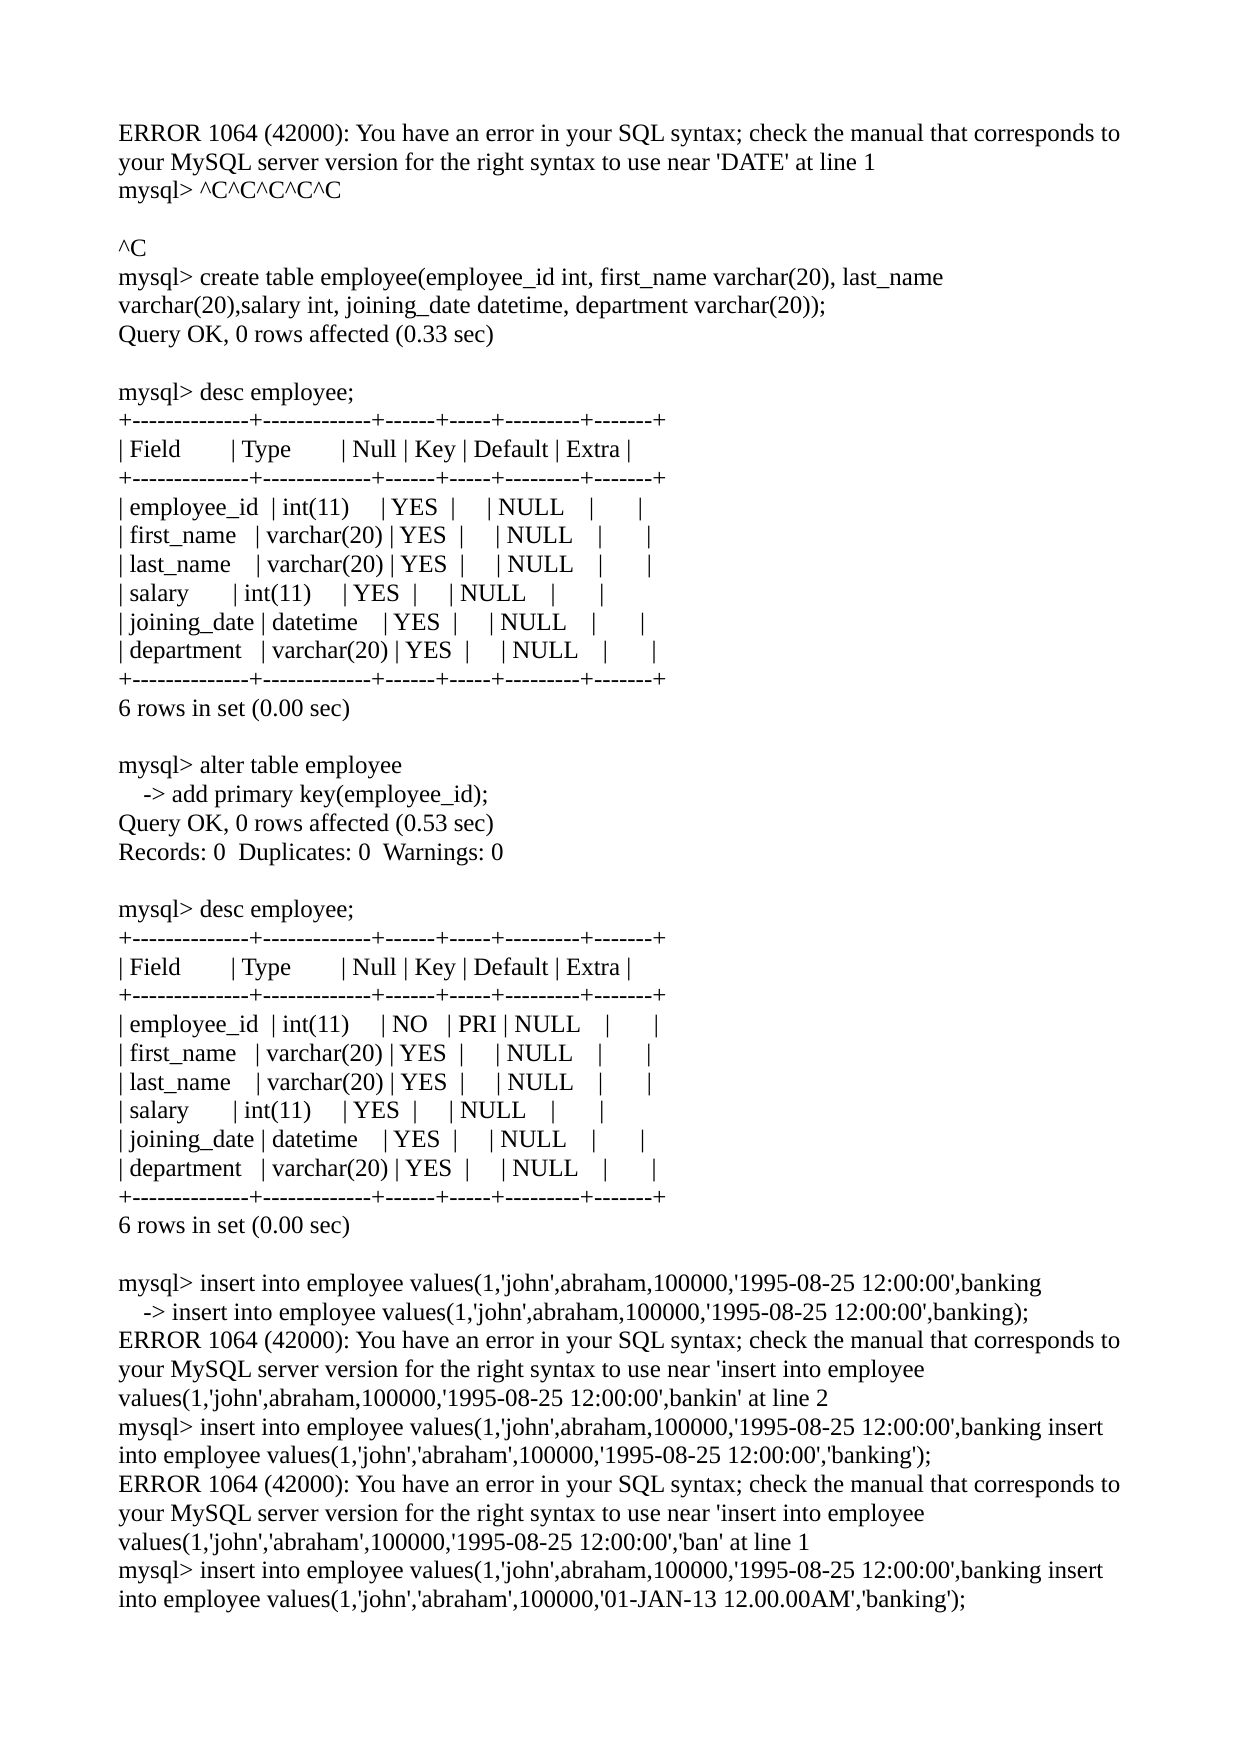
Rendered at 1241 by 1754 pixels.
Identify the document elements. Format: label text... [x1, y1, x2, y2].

text mysql> insert into employee values(1,'john',abraham,100000,'1995-08-25 12:00:00',banking insert into employee values(1,'john','abraham',100000,'1995-08-25 12:00:00','banking'); [118, 1412, 1122, 1469]
text +--------------+-------------+------+-----+---------+-------+ [118, 463, 1122, 492]
text Records: 0 Duplicates: 0 Warnings: 0 [118, 837, 1122, 866]
text mysql> insert into employee values(1,'john',abraham,100000,'1995-08-25 12:00:00',banking insert into employee values(1,'john','abraham',100000,'01-JAN-13 12.00.00AM','banking'); [118, 1556, 1122, 1613]
text Query OK, 0 rows affected (0.33 sec) [118, 319, 1122, 348]
text +--------------+-------------+------+-----+---------+-------+ [118, 406, 1122, 434]
text mysql> create table employee(employee_id int, first_name varchar(20), last_name varchar(20),salary int, joining_date datetime, department varchar(20)); [118, 262, 1122, 319]
text ERROR 1064 (42000): You have an error in your SQL syntax; check the manual that corresponds to your MySQL server version for the right syntax to use near 'insert into employee values(1,'john',abraham,100000,'1995-08-25 12:00:00',bankin' at line 2 [118, 1326, 1122, 1412]
text mysql> desc employee; [118, 377, 1122, 406]
text -> insert into employee values(1,'john',abraham,100000,'1995-08-25 12:00:00',banking); [118, 1297, 1122, 1326]
text | salary | int(11) | YES | | NULL | | [118, 1096, 1122, 1124]
text 6 rows in set (0.00 sec) [118, 1211, 1122, 1239]
text 6 rows in set (0.00 sec) [118, 693, 1122, 722]
text mysql> desc employee; [118, 894, 1122, 923]
text | joining_date | datetime | YES | | NULL | | [118, 1124, 1122, 1153]
text +--------------+-------------+------+-----+---------+-------+ [118, 923, 1122, 952]
text ^C [118, 233, 1122, 262]
text | employee_id | int(11) | YES | | NULL | | [118, 492, 1122, 521]
text | employee_id | int(11) | NO | PRI | NULL | | [118, 1009, 1122, 1038]
text ERROR 1064 (42000): You have an error in your SQL syntax; check the manual that corresponds to your MySQL server version for the right syntax to use near 'DATE' at line 1 [118, 118, 1122, 176]
text | department | varchar(20) | YES | | NULL | | [118, 1153, 1122, 1182]
text +--------------+-------------+------+-----+---------+-------+ [118, 981, 1122, 1009]
text | salary | int(11) | YES | | NULL | | [118, 578, 1122, 607]
text +--------------+-------------+------+-----+---------+-------+ [118, 1182, 1122, 1211]
text | last_name | varchar(20) | YES | | NULL | | [118, 549, 1122, 578]
text Query OK, 0 rows affected (0.53 sec) [118, 808, 1122, 837]
text +--------------+-------------+------+-----+---------+-------+ [118, 664, 1122, 693]
text | first_name | varchar(20) | YES | | NULL | | [118, 521, 1122, 549]
text mysql> ^C^C^C^C^C [118, 176, 1122, 204]
text | Field | Type | Null | Key | Default | Extra | [118, 434, 1122, 463]
text mysql> alter table employee [118, 751, 1122, 779]
text | last_name | varchar(20) | YES | | NULL | | [118, 1067, 1122, 1096]
text | first_name | varchar(20) | YES | | NULL | | [118, 1038, 1122, 1067]
text -> add primary key(employee_id); [118, 779, 1122, 808]
text | joining_date | datetime | YES | | NULL | | [118, 607, 1122, 636]
text ERROR 1064 (42000): You have an error in your SQL syntax; check the manual that corresponds to your MySQL server version for the right syntax to use near 'insert into employee values(1,'john','abraham',100000,'1995-08-25 12:00:00','ban' at line 1 [118, 1469, 1122, 1556]
text mysql> insert into employee values(1,'john',abraham,100000,'1995-08-25 12:00:00',banking [118, 1268, 1122, 1297]
text | department | varchar(20) | YES | | NULL | | [118, 636, 1122, 664]
text | Field | Type | Null | Key | Default | Extra | [118, 952, 1122, 981]
